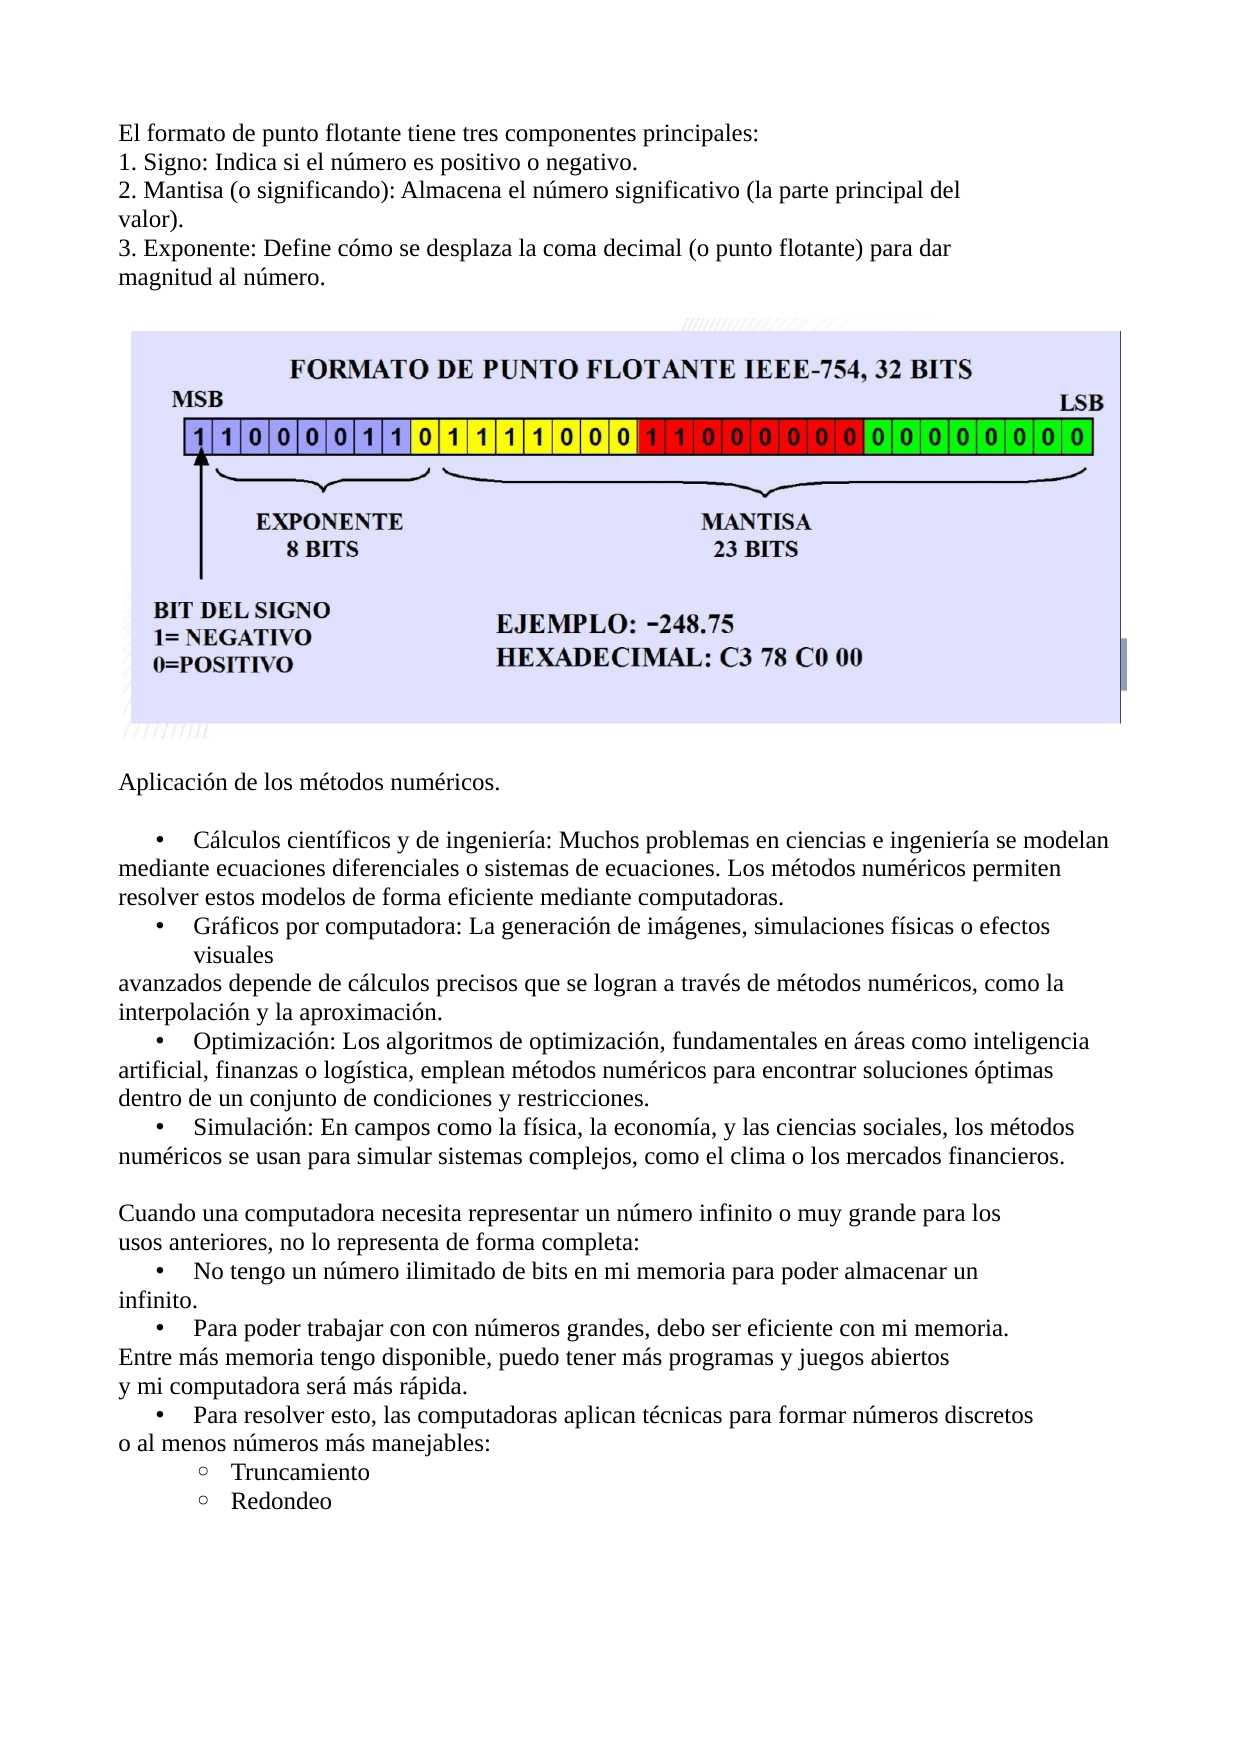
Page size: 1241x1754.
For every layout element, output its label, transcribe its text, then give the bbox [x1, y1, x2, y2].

text magnitud al número. [118, 262, 1122, 291]
picture [123, 318, 1127, 739]
text Aplicación de los métodos numéricos. [118, 767, 1122, 796]
list No tengo un número ilimitado de bits en mi memoria para poder almacenar un [156, 1256, 1122, 1285]
text interpolación y la aproximación. [118, 997, 1122, 1026]
text El formato de punto flotante tiene tres componentes principales: [118, 118, 1122, 147]
text valor). [118, 204, 1122, 233]
list Simulación: En campos como la física, la economía, y las ciencias sociales, los métodos [156, 1112, 1122, 1141]
text dentro de un conjunto de condiciones y restricciones. [118, 1083, 1122, 1112]
text resolver estos modelos de forma eficiente mediante computadoras. [118, 882, 1122, 911]
text 2. Mantisa (o significando): Almacena el número significativo (la parte principal del [118, 176, 1122, 204]
text infinito. [118, 1285, 1122, 1313]
list Truncamiento [193, 1457, 1122, 1486]
list Para poder trabajar con con números grandes, debo ser eficiente con mi memoria. [156, 1313, 1122, 1342]
list Optimización: Los algoritmos de optimización, fundamentales en áreas como inteligencia [156, 1026, 1122, 1055]
text numéricos se usan para simular sistemas complejos, como el clima o los mercados financieros. [118, 1141, 1122, 1170]
text artificial, finanzas o logística, emplean métodos numéricos para encontrar soluciones óptimas [118, 1055, 1122, 1083]
text avanzados depende de cálculos precisos que se logran a través de métodos numéricos, como la [118, 968, 1122, 997]
list Cálculos científicos y de ingeniería: Muchos problemas en ciencias e ingeniería se modelan [156, 825, 1122, 853]
text 3. Exponente: Define cómo se desplaza la coma decimal (o punto flotante) para dar [118, 233, 1122, 262]
text Entre más memoria tengo disponible, puedo tener más programas y juegos abiertos [118, 1342, 1122, 1371]
text Cuando una computadora necesita representar un número infinito o muy grande para los [118, 1198, 1122, 1227]
list Redondeo [193, 1486, 1122, 1515]
text y mi computadora será más rápida. [118, 1371, 1122, 1400]
text mediante ecuaciones diferenciales o sistemas de ecuaciones. Los métodos numéricos permiten [118, 853, 1122, 882]
list Para resolver esto, las computadoras aplican técnicas para formar números discretos [156, 1400, 1122, 1428]
text 1. Signo: Indica si el número es positivo o negativo. [118, 147, 1122, 176]
text usos anteriores, no lo representa de forma completa: [118, 1227, 1122, 1256]
list Gráficos por computadora: La generación de imágenes, simulaciones físicas o efectos visuales [156, 911, 1122, 968]
text o al menos números más manejables: [118, 1428, 1122, 1457]
